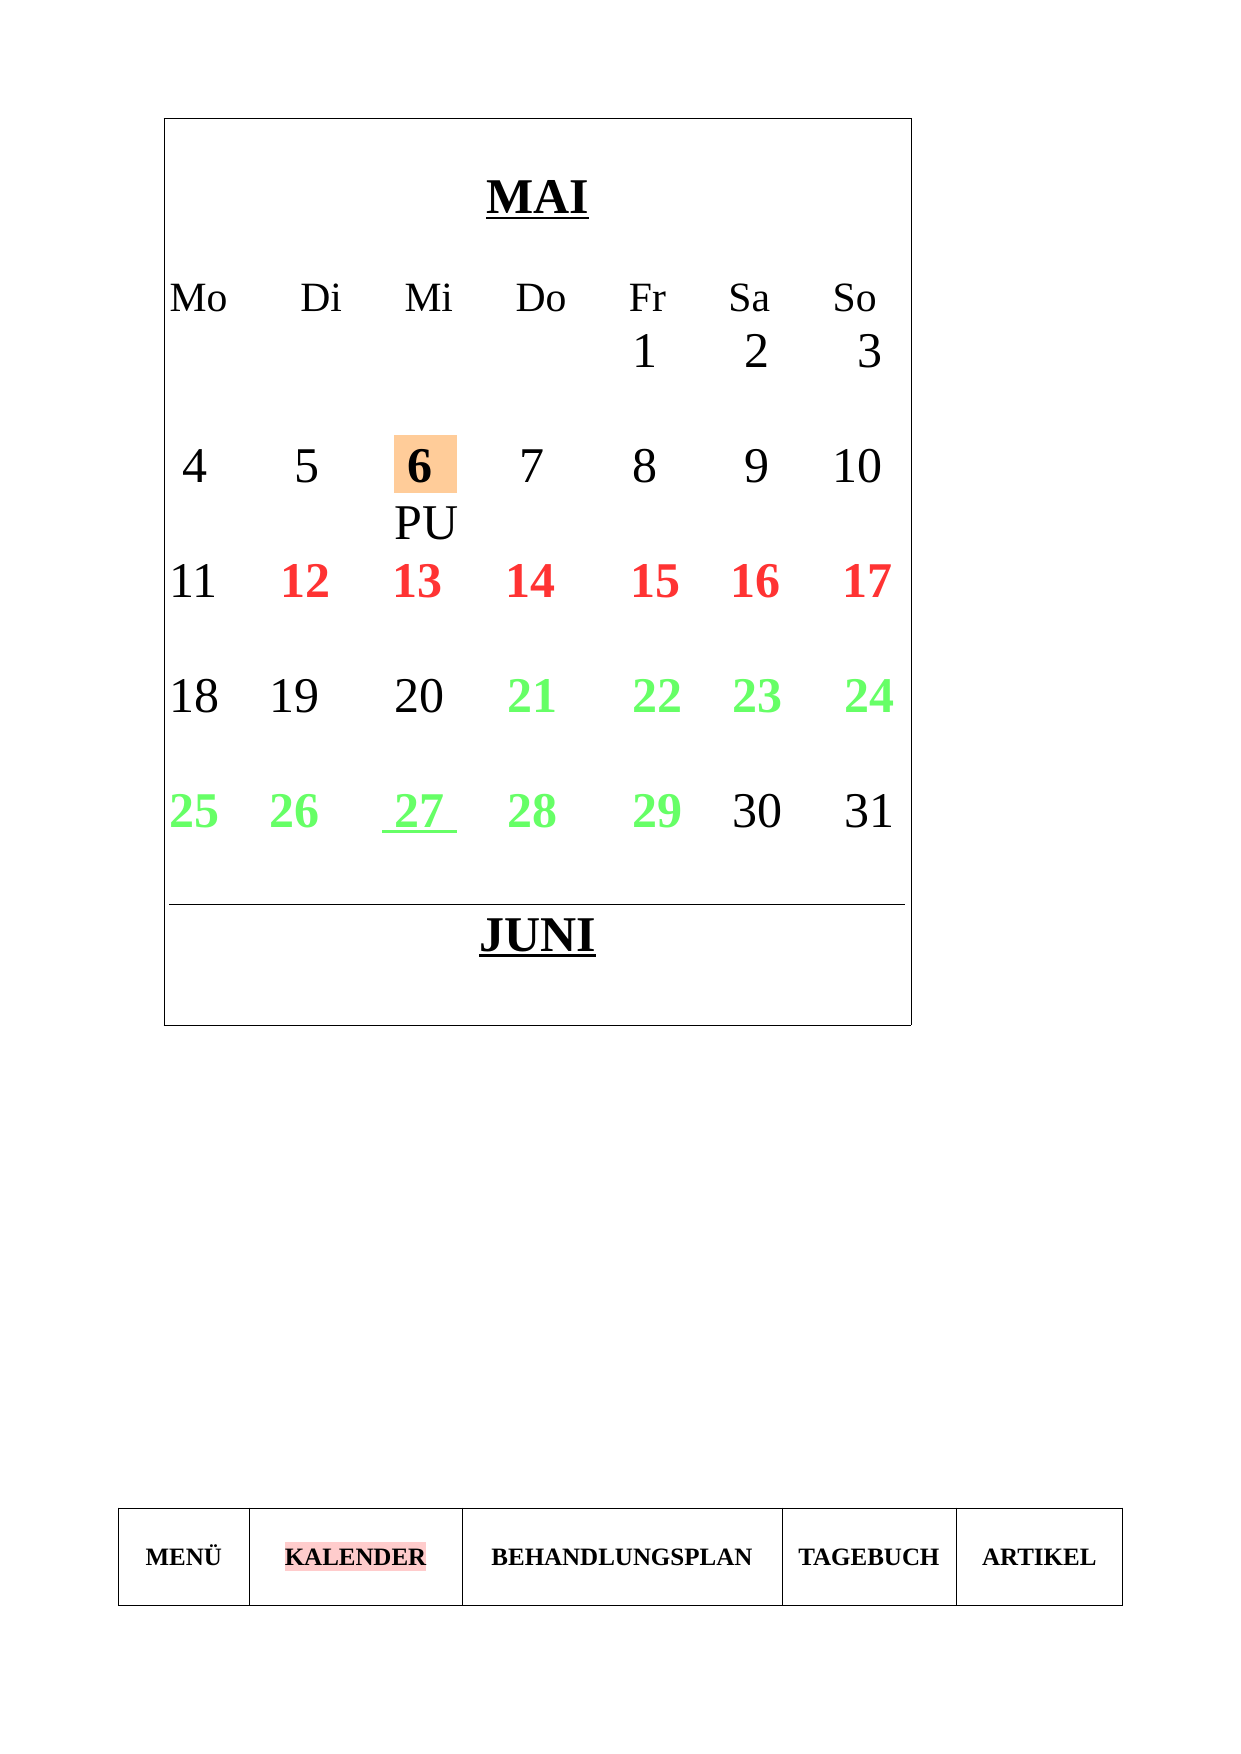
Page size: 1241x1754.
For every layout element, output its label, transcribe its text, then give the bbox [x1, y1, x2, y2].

table_header TAGEBUCH [783, 1509, 956, 1605]
table_header MAI Mo Di Mi Do Fr Sa So 1 2 3 4 5 6 7 8 9 10 PU 11 12 13 14 15 16 17 18 19 20 21 22 23 24 25 26 27 28 29 30 31 JUNI [165, 119, 911, 1025]
table_header BEHANDLUNGSPLAN [463, 1509, 782, 1605]
table_header MENÜ [119, 1509, 249, 1605]
table_header ARTIKEL [957, 1509, 1122, 1605]
table_header KALENDER [250, 1509, 462, 1605]
